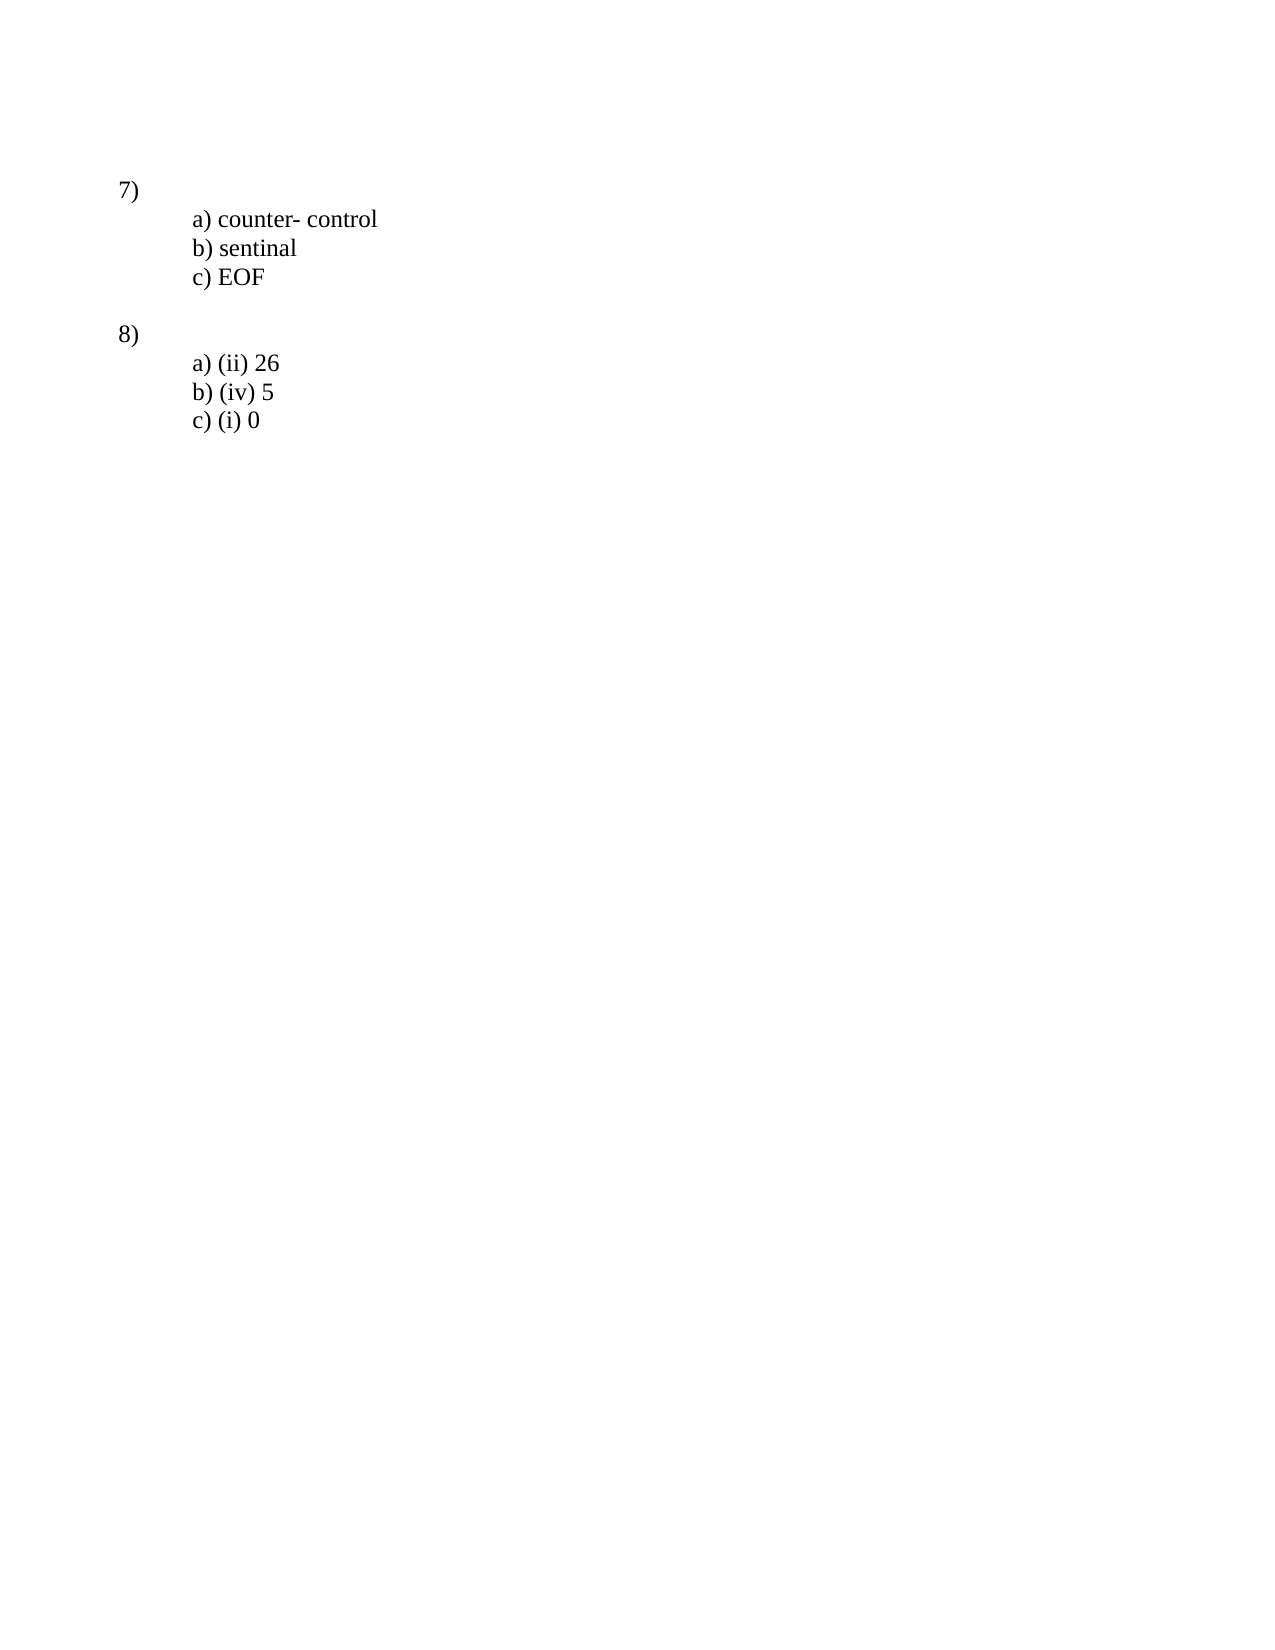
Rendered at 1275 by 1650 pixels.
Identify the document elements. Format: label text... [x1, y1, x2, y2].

text a) counter- control [118, 204, 1157, 233]
text c) (i) 0 [118, 406, 1157, 434]
text b) (iv) 5 [118, 377, 1157, 406]
text 8) [118, 319, 1157, 348]
text b) sentinal [118, 233, 1157, 262]
text c) EOF [118, 262, 1157, 291]
text 7) [118, 176, 1157, 204]
text a) (ii) 26 [118, 348, 1157, 377]
